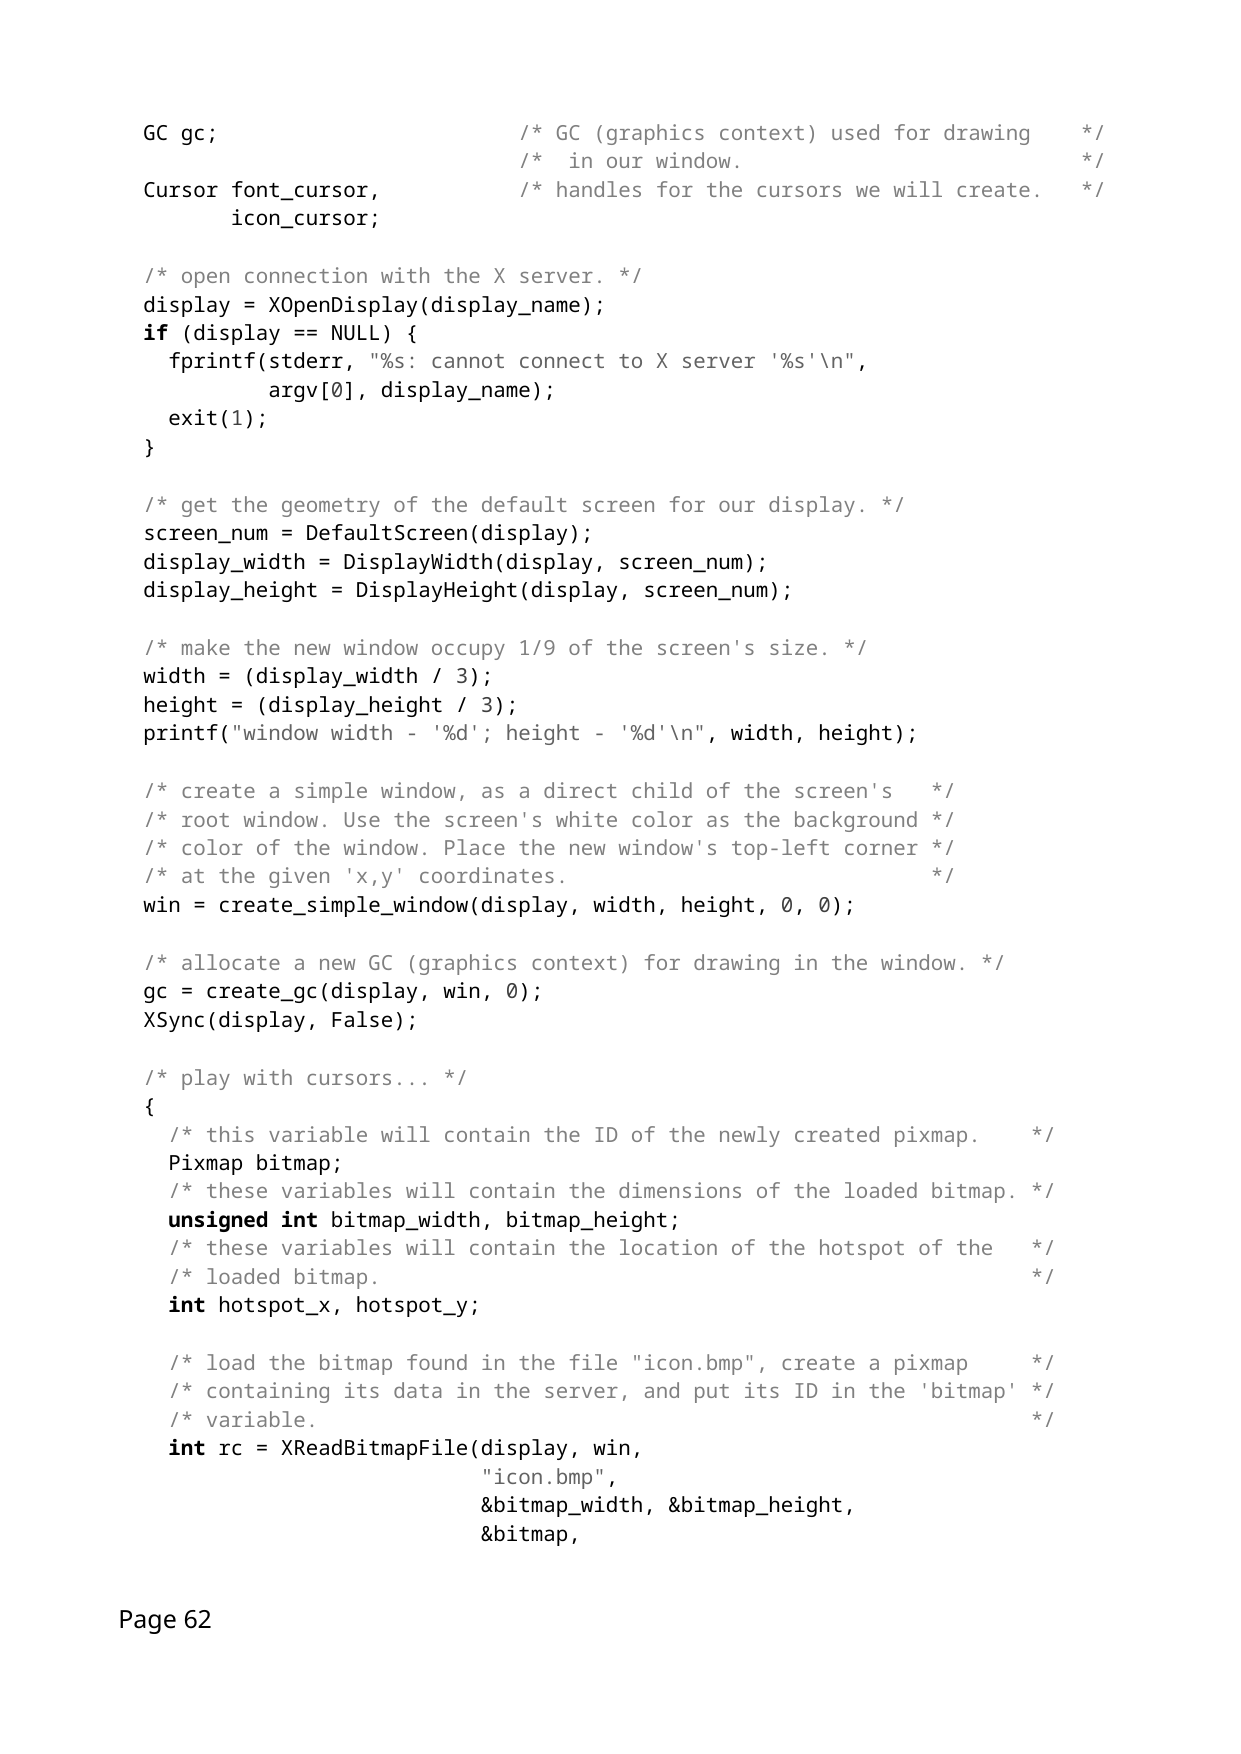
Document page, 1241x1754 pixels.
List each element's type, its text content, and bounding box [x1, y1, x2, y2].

text unsigned int bitmap_width, bitmap_height; [118, 1205, 1122, 1233]
text /* load the bitmap found in the file "icon.bmp", create a pixmap */ [118, 1348, 1122, 1377]
text /* color of the window. Place the new window's top-left corner */ [118, 833, 1122, 862]
text XSync(display, False); [118, 1005, 1122, 1033]
text Pixmap bitmap; [118, 1148, 1122, 1177]
text /* make the new window occupy 1/9 of the screen's size. */ [118, 633, 1122, 662]
text /* these variables will contain the dimensions of the loaded bitmap. */ [118, 1177, 1122, 1205]
text /* at the given 'x,y' coordinates. */ [118, 862, 1122, 890]
text int rc = XReadBitmapFile(display, win, [118, 1433, 1122, 1462]
text /* this variable will contain the ID of the newly created pixmap. */ [118, 1120, 1122, 1148]
text int hotspot_x, hotspot_y; [118, 1290, 1122, 1319]
text gc = create_gc(display, win, 0); [118, 976, 1122, 1005]
text argv[0], display_name); [118, 375, 1122, 403]
text /* create a simple window, as a direct child of the screen's */ [118, 776, 1122, 805]
text width = (display_width / 3); [118, 662, 1122, 690]
text /* in our window. */ [118, 147, 1122, 175]
text fprintf(stderr, "%s: cannot connect to X server '%s'\n", [118, 347, 1122, 375]
text /* containing its data in the server, and put its ID in the 'bitmap' */ [118, 1377, 1122, 1405]
text display_width = DisplayWidth(display, screen_num); [118, 547, 1122, 575]
text Cursor font_cursor, /* handles for the cursors we will create. */ [118, 175, 1122, 203]
text /* these variables will contain the location of the hotspot of the */ [118, 1233, 1122, 1262]
text screen_num = DefaultScreen(display); [118, 518, 1122, 547]
text win = create_simple_window(display, width, height, 0, 0); [118, 890, 1122, 918]
text GC gc; /* GC (graphics context) used for drawing */ [118, 118, 1122, 147]
text /* allocate a new GC (graphics context) for drawing in the window. */ [118, 948, 1122, 976]
text &bitmap, [118, 1519, 1122, 1547]
text /* play with cursors... */ [118, 1063, 1122, 1091]
text "icon.bmp", [118, 1462, 1122, 1490]
text display = XOpenDisplay(display_name); [118, 290, 1122, 318]
text exit(1); [118, 403, 1122, 432]
text /* get the geometry of the default screen for our display. */ [118, 490, 1122, 518]
text } [118, 432, 1122, 460]
text /* open connection with the X server. */ [118, 261, 1122, 290]
text /* root window. Use the screen's white color as the background */ [118, 805, 1122, 833]
text if (display == NULL) { [118, 318, 1122, 347]
text { [118, 1091, 1122, 1120]
text height = (display_height / 3); [118, 690, 1122, 718]
text &bitmap_width, &bitmap_height, [118, 1490, 1122, 1519]
text /* loaded bitmap. */ [118, 1262, 1122, 1290]
text display_height = DisplayHeight(display, screen_num); [118, 575, 1122, 604]
text icon_cursor; [118, 203, 1122, 232]
text /* variable. */ [118, 1405, 1122, 1433]
text printf("window width - '%d'; height - '%d'\n", width, height); [118, 718, 1122, 747]
